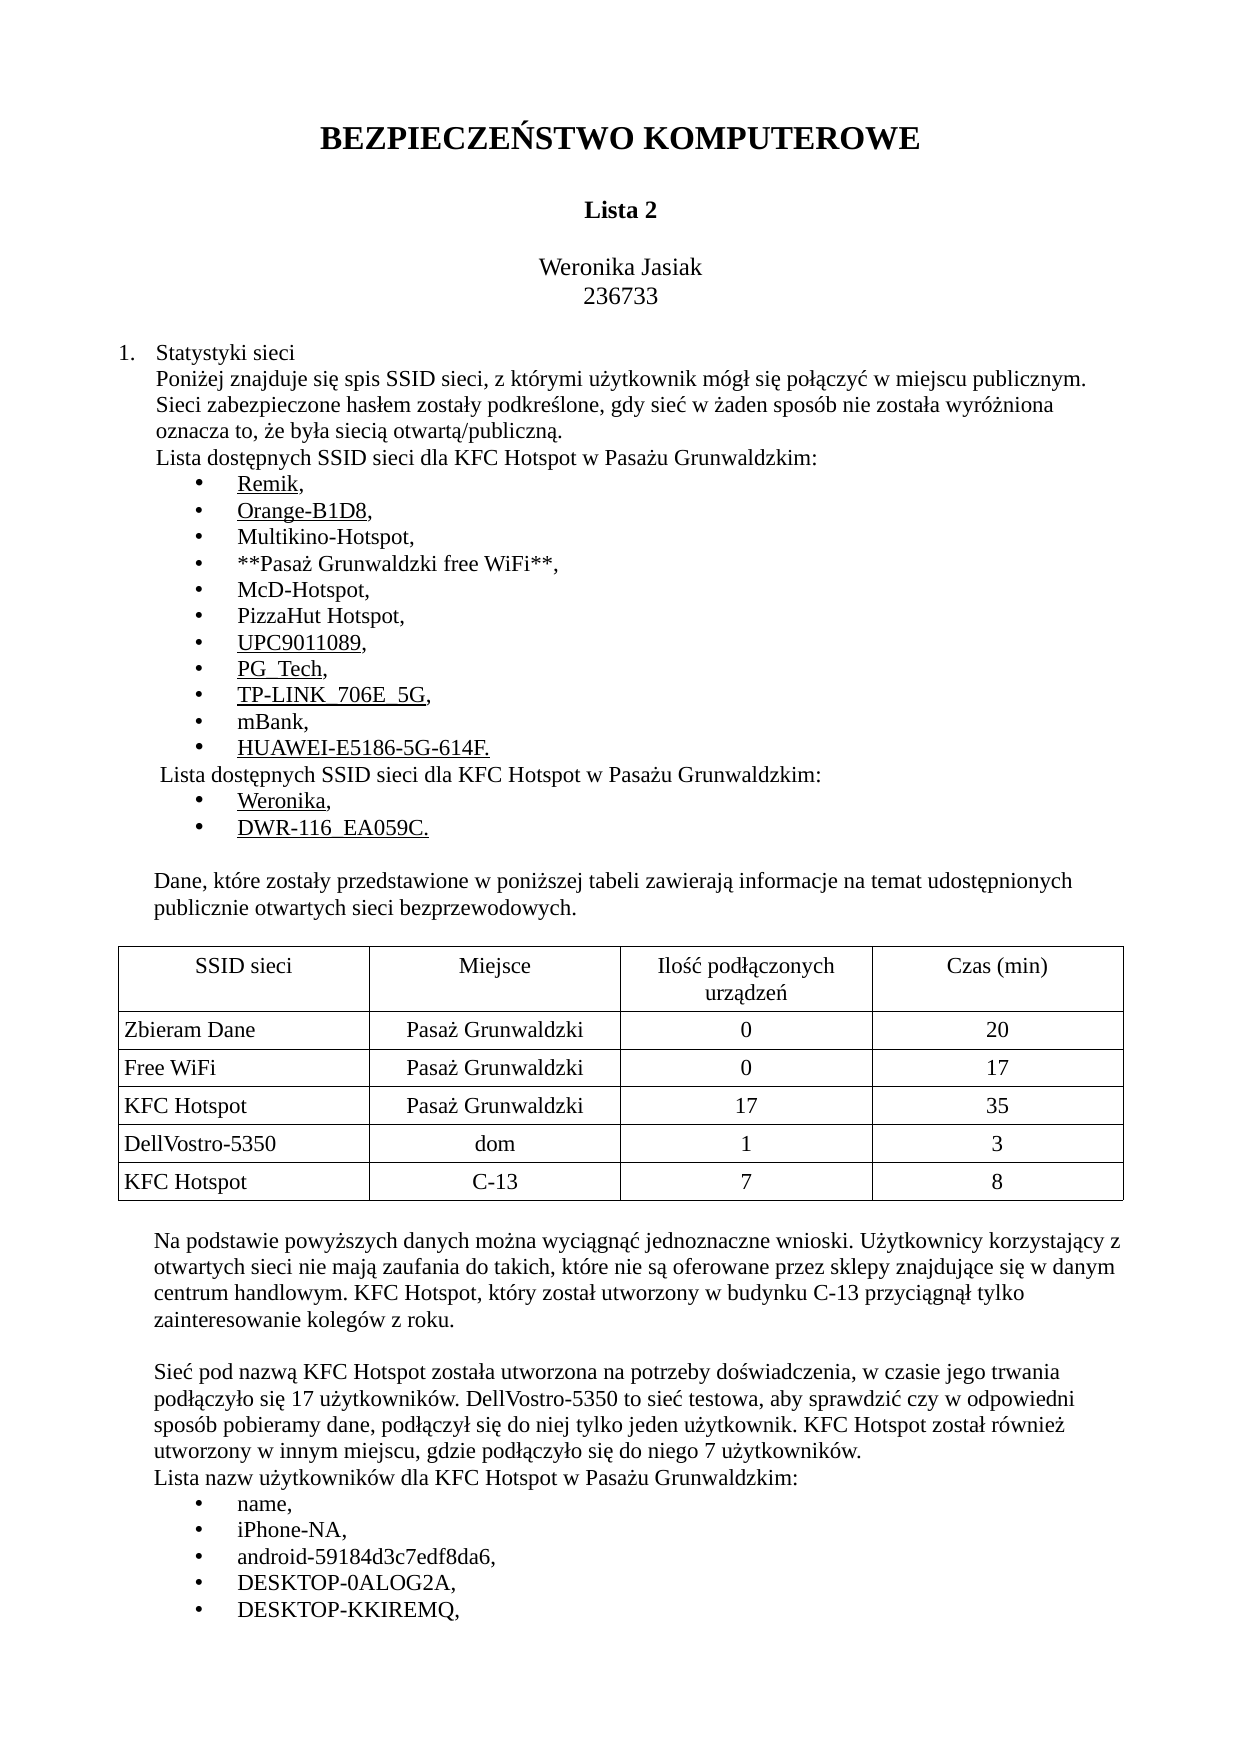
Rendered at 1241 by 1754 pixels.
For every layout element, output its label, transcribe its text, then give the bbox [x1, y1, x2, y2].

table_header Ilość podłączonych urządzeń [621, 947, 872, 1011]
table_cell 3 [873, 1125, 1123, 1162]
text 236733 [118, 281, 1123, 310]
table_cell dom [370, 1125, 620, 1162]
list mBank, [195, 708, 1123, 734]
text Lista dostępnych SSID sieci dla KFC Hotspot w Pasażu Grunwaldzkim: [159, 761, 1123, 787]
table_cell C-13 [370, 1163, 620, 1200]
table_cell 35 [873, 1087, 1123, 1124]
table_cell Pasaż Grunwaldzki [370, 1087, 620, 1124]
list Multikino-Hotspot, [195, 523, 1123, 550]
list DESKTOP-KKIREMQ, [195, 1596, 1123, 1622]
table_cell 8 [873, 1163, 1123, 1200]
list DWR-116_EA059C. [195, 814, 1123, 841]
table_cell 17 [873, 1050, 1123, 1086]
table_cell 1 [621, 1125, 872, 1162]
text Lista 2 [118, 195, 1123, 223]
list McD-Hotspot, [195, 576, 1123, 602]
table_header SSID sieci [119, 947, 369, 1011]
text Na podstawie powyższych danych można wyciągnąć jednoznaczne wnioski. Użytkownicy korzystający z otwartych sieci nie mają zaufania do takich, które nie są oferowane przez sklepy znajdujące się w danym centrum handlowym. KFC Hotspot, który został utworzony w budynku C-13 przyciągnął tylko zainteresowanie kolegów z roku. [153, 1227, 1123, 1332]
table_cell Zbieram Dane [119, 1012, 369, 1048]
table_cell DellVostro-5350 [119, 1125, 369, 1162]
table_cell 20 [873, 1012, 1123, 1048]
list Lista dostępnych SSID sieci dla KFC Hotspot w Pasażu Grunwaldzkim: [118, 444, 1123, 470]
table_cell Pasaż Grunwaldzki [370, 1050, 620, 1086]
table_cell 0 [621, 1012, 872, 1048]
list Remik, [195, 470, 1123, 497]
list Weronika, [195, 787, 1123, 814]
table_header Miejsce [370, 947, 620, 1011]
table_cell 7 [621, 1163, 872, 1200]
table_cell KFC Hotspot [119, 1087, 369, 1124]
list name, [195, 1490, 1123, 1517]
list UPC9011089, [195, 629, 1123, 655]
list PizzaHut Hotspot, [195, 602, 1123, 629]
list PG_Tech, [195, 655, 1123, 682]
list HUAWEI-E5186-5G-614F. [195, 734, 1123, 761]
table_cell Pasaż Grunwaldzki [370, 1012, 620, 1048]
list android-59184d3c7edf8da6, [195, 1543, 1123, 1569]
list DESKTOP-0ALOG2A, [195, 1569, 1123, 1596]
table_cell Free WiFi [119, 1050, 369, 1086]
list **Pasaż Grunwaldzki free WiFi**, [195, 550, 1123, 576]
text Dane, które zostały przedstawione w poniższej tabeli zawierają informacje na temat udostępnionych publicznie otwartych sieci bezprzewodowych. [153, 867, 1123, 920]
list Statystyki sieci [118, 338, 1123, 365]
list iPhone-NA, [195, 1517, 1123, 1543]
text Lista nazw użytkowników dla KFC Hotspot w Pasażu Grunwaldzkim: [153, 1464, 1123, 1490]
table_header Czas (min) [873, 947, 1123, 1011]
text Sieć pod nazwą KFC Hotspot została utworzona na potrzeby doświadczenia, w czasie jego trwania podłączyło się 17 użytkowników. DellVostro-5350 to sieć testowa, aby sprawdzić czy w odpowiedni sposób pobieramy dane, podłączył się do niej tylko jeden użytkownik. KFC Hotspot został również utworzony w innym miejscu, gdzie podłączyło się do niego 7 użytkowników. [153, 1358, 1123, 1464]
list Orange-B1D8, [195, 497, 1123, 523]
table_cell KFC Hotspot [119, 1163, 369, 1200]
text BEZPIECZEŃSTWO KOMPUTEROWE [118, 118, 1123, 156]
list Poniżej znajduje się spis SSID sieci, z którymi użytkownik mógł się połączyć w miejscu publicznym. Sieci zabezpieczone hasłem zostały podkreślone, gdy sieć w żaden sposób nie została wyróżniona oznacza to, że była siecią otwartą/publiczną. [118, 365, 1123, 444]
table_cell 17 [621, 1087, 872, 1124]
table_cell 0 [621, 1050, 872, 1086]
list TP-LINK_706E_5G, [195, 682, 1123, 708]
text Weronika Jasiak [118, 252, 1123, 281]
